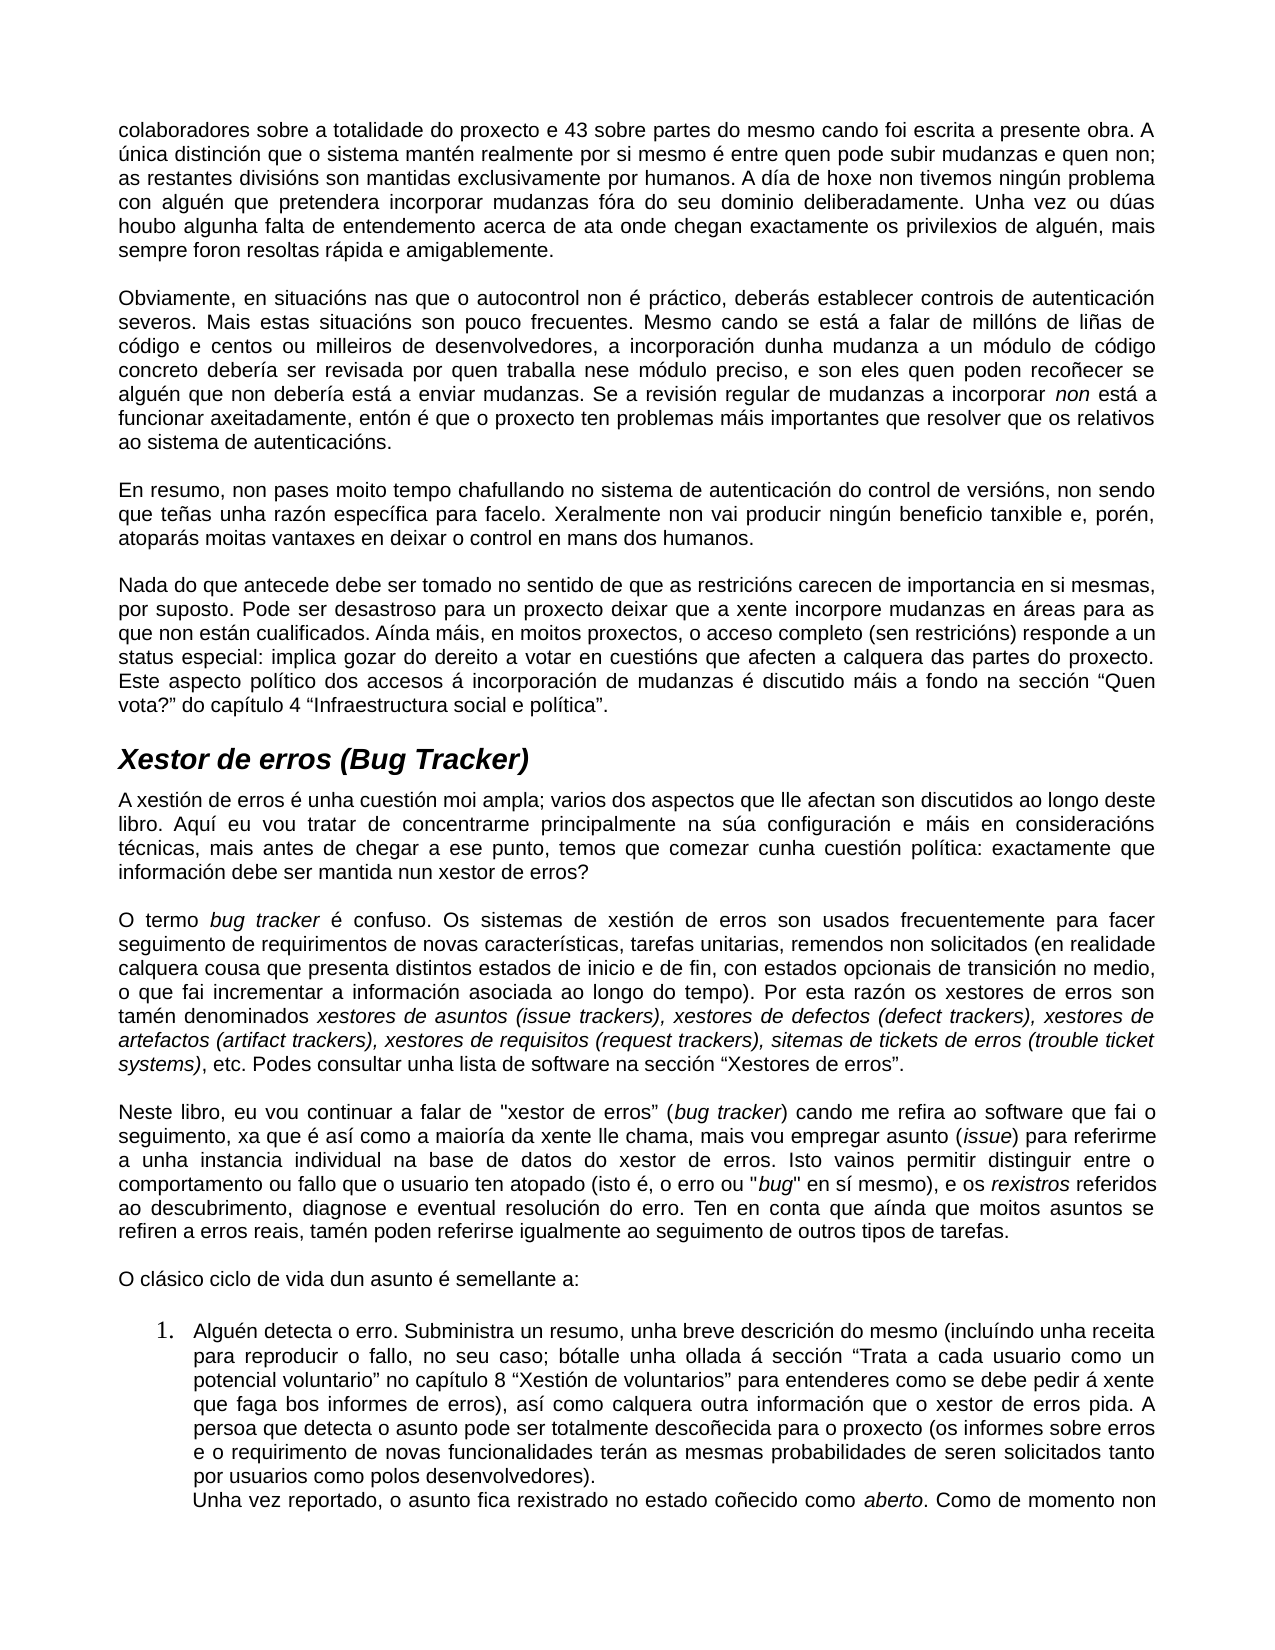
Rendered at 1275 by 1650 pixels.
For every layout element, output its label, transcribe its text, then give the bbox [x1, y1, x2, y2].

text Unha vez reportado, o asunto fica rexistrado no estado coñecido como aberto. Como de momento non [192, 1488, 1157, 1512]
text colaboradores sobre a totalidade do proxecto e 43 sobre partes do mesmo cando foi escrita a presente obra. A única distinción que o sistema mantén realmente por si mesmo é entre quen pode subir mudanzas e quen non; as restantes divisións son mantidas exclusivamente por humanos. A día de hoxe non tivemos ningún problema con alguén que pretendera incorporar mudanzas fóra do seu dominio deliberadamente. Unha vez ou dúas houbo algunha falta de entendemento acerca de ata onde chegan exactamente os privilexios de alguén, mais sempre foron resoltas rápida e amigablemente. [118, 118, 1157, 262]
text O termo bug tracker é confuso. Os sistemas de xestión de erros son usados frecuentemente para facer seguimento de requirimentos de novas características, tarefas unitarias, remendos non solicitados (en realidade calquera cousa que presenta distintos estados de inicio e de fin, con estados opcionais de transición no medio, o que fai incrementar a información asociada ao longo do tempo). Por esta razón os xestores de erros son tamén denominados xestores de asuntos (issue trackers), xestores de defectos (defect trackers), xestores de artefactos (artifact trackers), xestores de requisitos (request trackers), sitemas de tickets de erros (trouble ticket systems), etc. Podes consultar unha lista de software na sección “Xestores de erros”. [118, 908, 1157, 1076]
text Neste libro, eu vou continuar a falar de "xestor de erros” (bug tracker) cando me refira ao software que fai o seguimento, xa que é así como a maioría da xente lle chama, mais vou empregar asunto (issue) para referirme a unha instancia individual na base de datos do xestor de erros. Isto vainos permitir distinguir entre o comportamento ou fallo que o usuario ten atopado (isto é, o erro ou "bug" en sí mesmo), e os rexistros referidos ao descubrimento, diagnose e eventual resolución do erro. Ten en conta que aínda que moitos asuntos se refiren a erros reais, tamén poden referirse igualmente ao seguimento de outros tipos de tarefas. [118, 1099, 1157, 1243]
text O clásico ciclo de vida dun asunto é semellante a: [118, 1267, 1157, 1291]
list Alguén detecta o erro. Subministra un resumo, unha breve descrición do mesmo (incluíndo unha receita para reproducir o fallo, no seu caso; bótalle unha ollada á sección “Trata a cada usuario como un potencial voluntario” no capítulo 8 “Xestión de voluntarios” para entenderes como se debe pedir á xente que faga bos informes de erros), así como calquera outra información que o xestor de erros pida. A persoa que detecta o asunto pode ser totalmente descoñecida para o proxecto (os informes sobre erros e o requirimento de novas funcionalidades terán as mesmas probabilidades de seren solicitados tanto por usuarios como polos desenvolvedores). [156, 1315, 1157, 1488]
text Nada do que antecede debe ser tomado no sentido de que as restricións carecen de importancia en si mesmas, por suposto. Pode ser desastroso para un proxecto deixar que a xente incorpore mudanzas en áreas para as que non están cualificados. Aínda máis, en moitos proxectos, o acceso completo (sen restricións) responde a un status especial: implica gozar do dereito a votar en cuestións que afecten a calquera das partes do proxecto. Este aspecto político dos accesos á incorporación de mudanzas é discutido máis a fondo na sección “Quen vota?” do capítulo 4 “Infraestructura social e política”. [118, 573, 1157, 717]
text A xestión de erros é unha cuestión moi ampla; varios dos aspectos que lle afectan son discutidos ao longo deste libro. Aquí eu vou tratar de concentrarme principalmente na súa configuración e máis en consideracións técnicas, mais antes de chegar a ese punto, temos que comezar cunha cuestión política: exactamente que información debe ser mantida nun xestor de erros? [118, 788, 1157, 884]
subtitle Xestor de erros (Bug Tracker) [118, 742, 1157, 776]
text Obviamente, en situacións nas que o autocontrol non é práctico, deberás establecer controis de autenticación severos. Mais estas situacións son pouco frecuentes. Mesmo cando se está a falar de millóns de liñas de código e centos ou milleiros de desenvolvedores, a incorporación dunha mudanza a un módulo de código concreto debería ser revisada por quen traballa nese módulo preciso, e son eles quen poden recoñecer se alguén que non debería está a enviar mudanzas. Se a revisión regular de mudanzas a incorporar non está a funcionar axeitadamente, entón é que o proxecto ten problemas máis importantes que resolver que os relativos ao sistema de autenticacións. [118, 286, 1157, 453]
text En resumo, non pases moito tempo chafullando no sistema de autenticación do control de versións, non sendo que teñas unha razón específica para facelo. Xeralmente non vai producir ningún beneficio tanxible e, porén, atoparás moitas vantaxes en deixar o control en mans dos humanos. [118, 477, 1157, 549]
